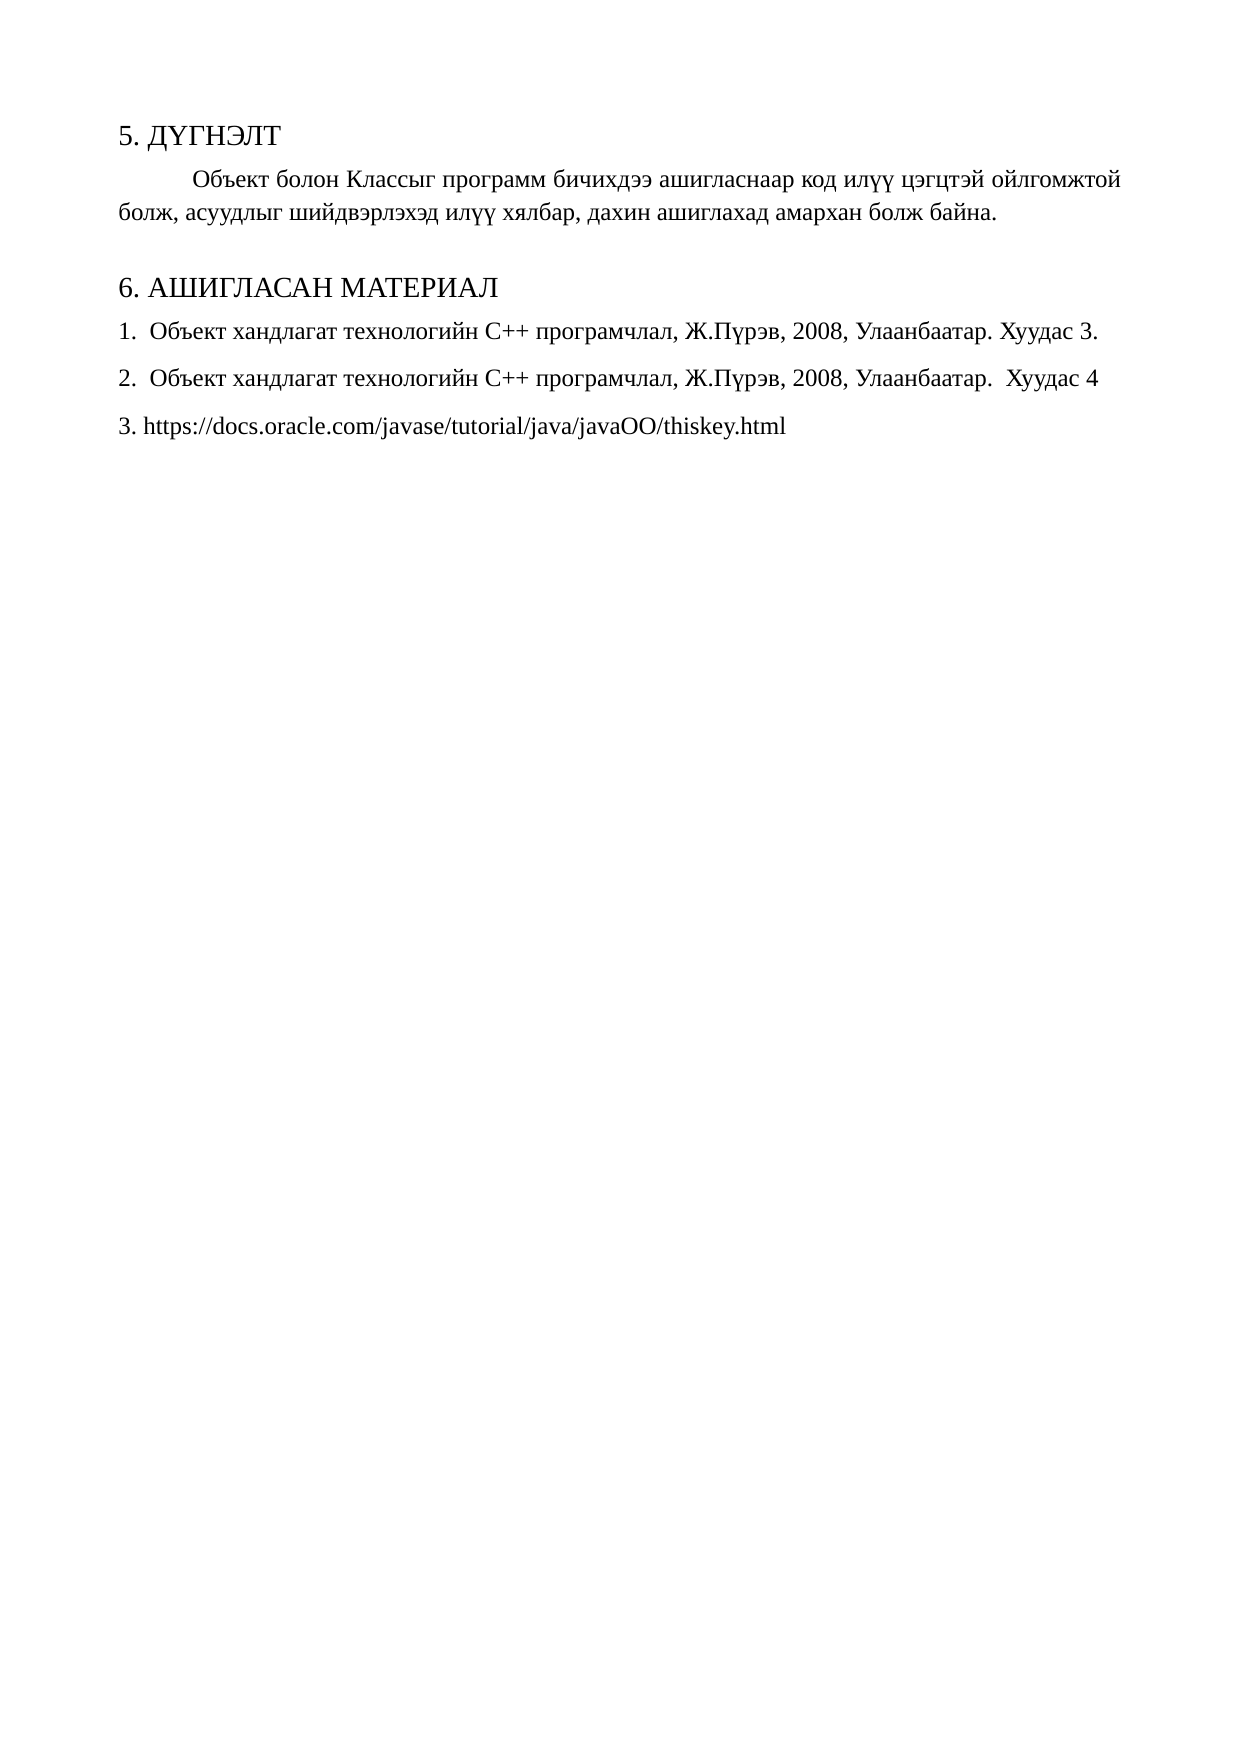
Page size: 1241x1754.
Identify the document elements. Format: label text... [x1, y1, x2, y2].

subtitle 5. ДҮГНЭЛТ [118, 118, 1122, 152]
subtitle 6. АШИГЛАСАН МАТЕРИАЛ [118, 270, 1122, 303]
text 1. Объект хандлагат технологийн С++ програмчлал, Ж.Пүрэв, 2008, Улаанбаатар. Хуудас 3. [118, 316, 1122, 344]
text 2. Объект хандлагат технологийн С++ програмчлал, Ж.Пүрэв, 2008, Улаанбаатар. Хуудас 4 [118, 363, 1122, 392]
text Объект болон Классыг программ бичихдээ ашигласнаар код илүү цэгцтэй ойлгомжтой болж, асуудлыг шийдвэрлэхэд илүү хялбар, дахин ашиглахад амархан болж байна. [118, 164, 1122, 226]
text 3. https://docs.oracle.com/javase/tutorial/java/javaOO/thiskey.html [118, 411, 1122, 440]
